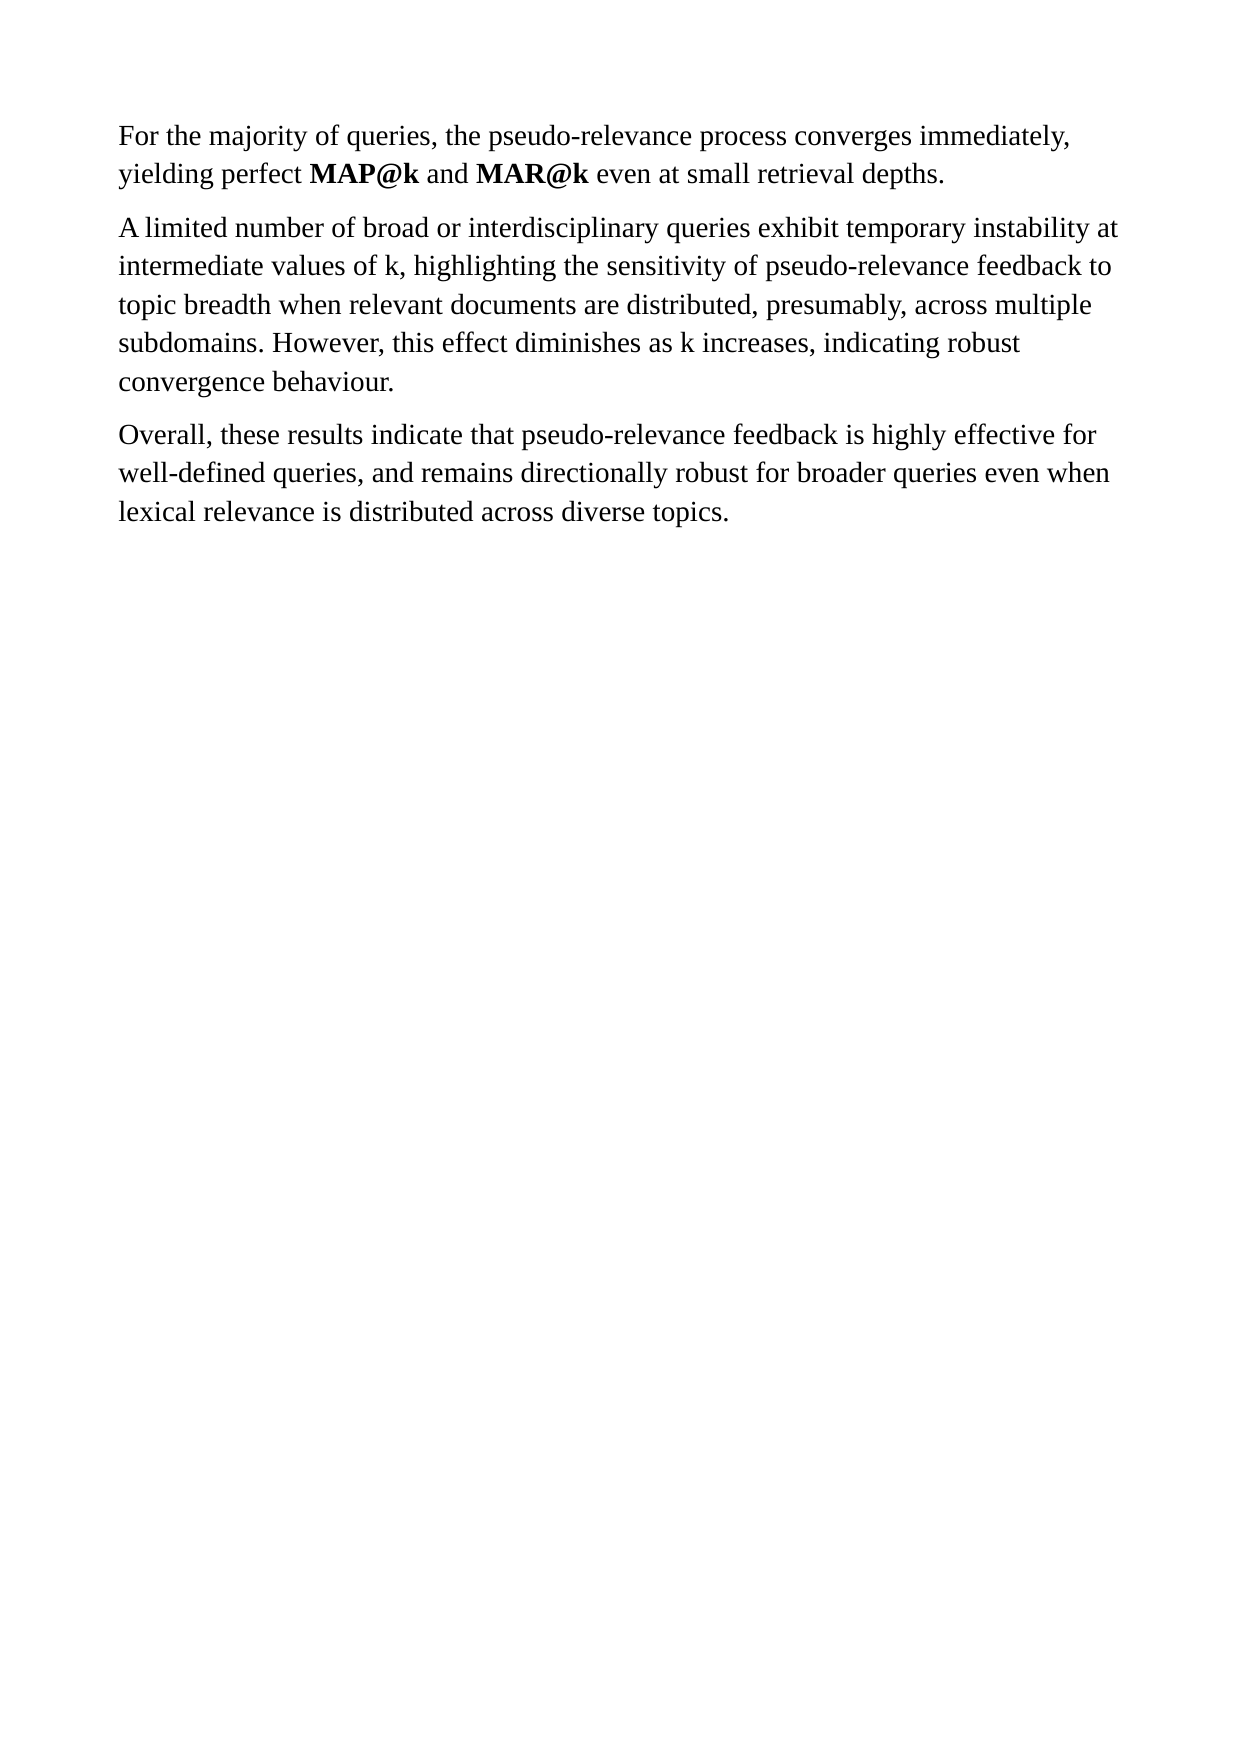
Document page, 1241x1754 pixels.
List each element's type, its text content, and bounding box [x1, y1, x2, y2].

text For the majority of queries, the pseudo-relevance process converges immediately, yielding perfect MAP@k and MAR@k even at small retrieval depths. [118, 118, 1122, 190]
text A limited number of broad or interdisciplinary queries exhibit temporary instability at intermediate values of k, highlighting the sensitivity of pseudo-relevance feedback to topic breadth when relevant documents are distributed, presumably, across multiple subdomains. However, this effect diminishes as k increases, indicating robust convergence behaviour. [118, 210, 1122, 397]
text Overall, these results indicate that pseudo-relevance feedback is highly effective for well-defined queries, and remains directionally robust for broader queries even when lexical relevance is distributed across diverse topics. [118, 417, 1122, 528]
